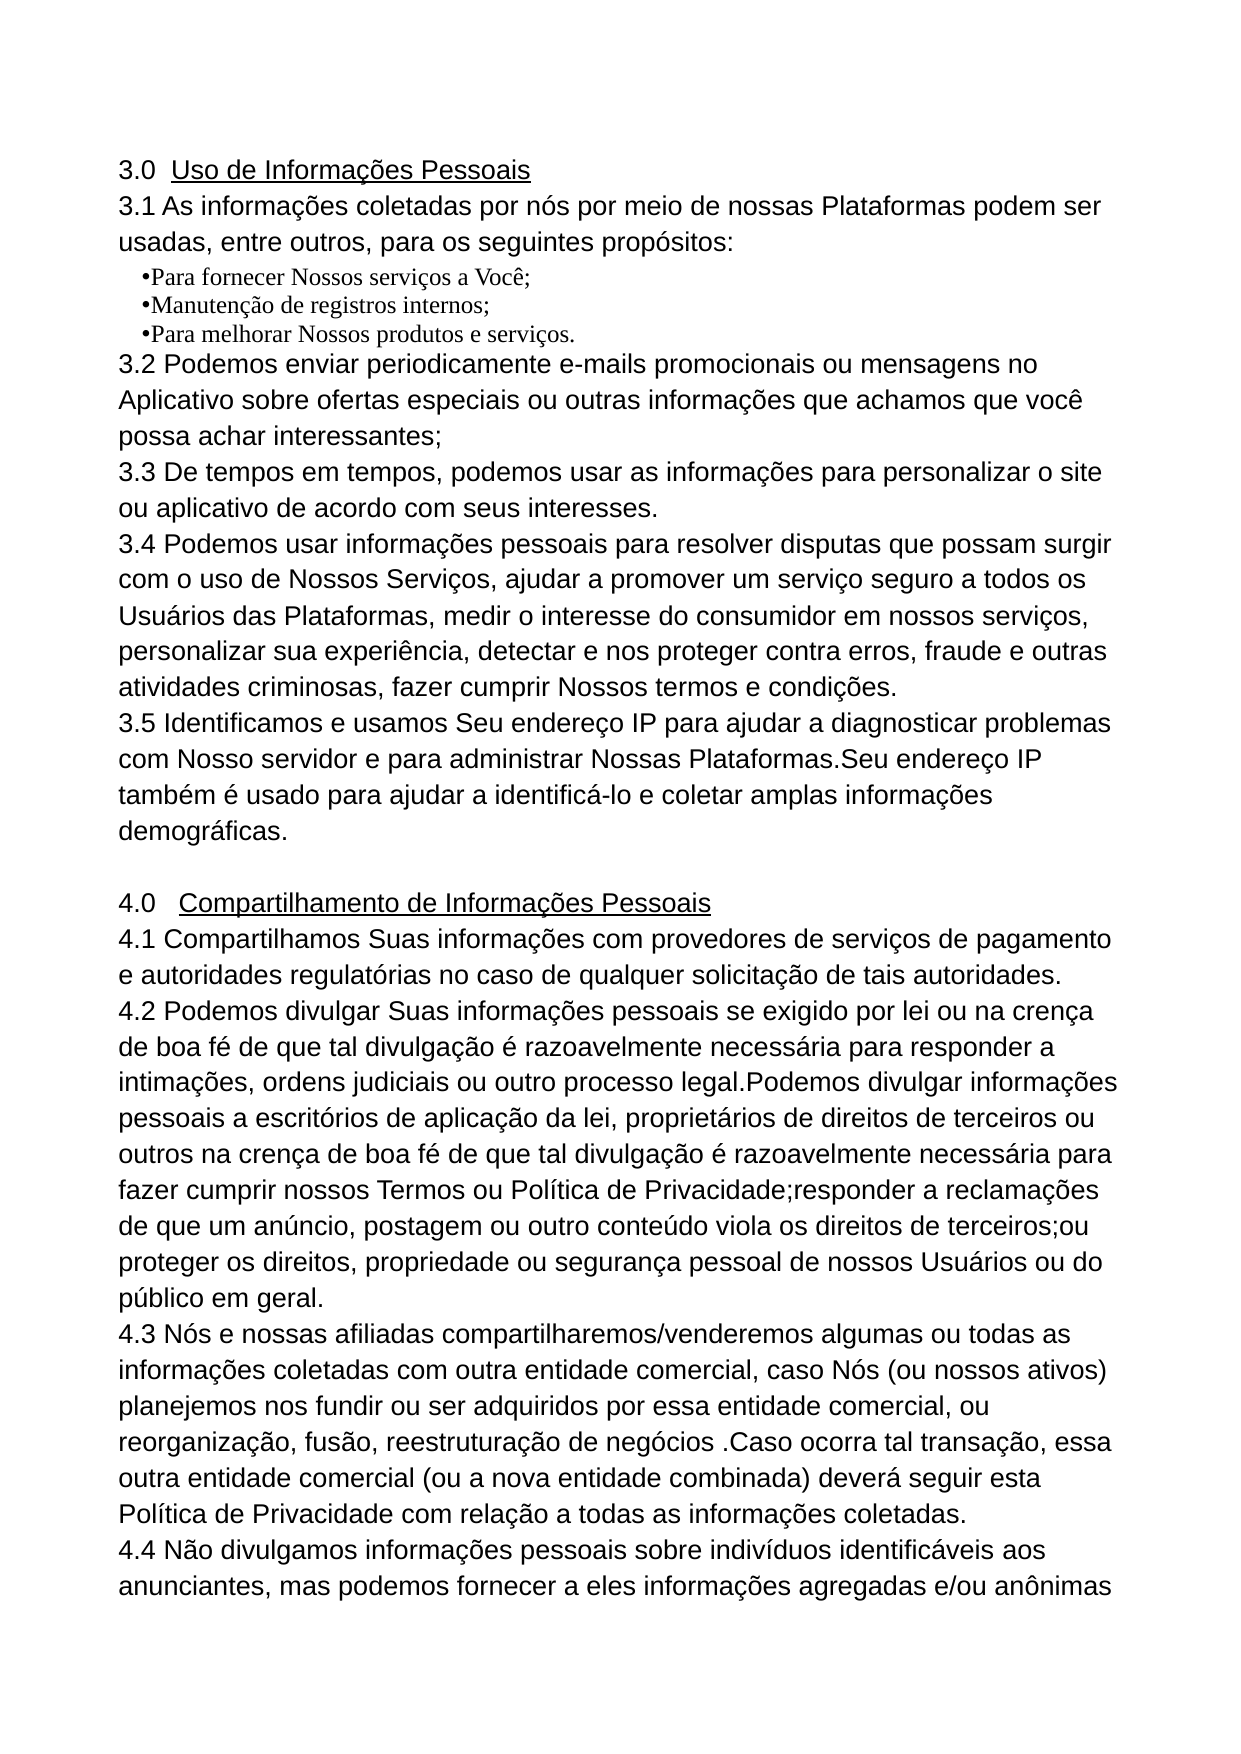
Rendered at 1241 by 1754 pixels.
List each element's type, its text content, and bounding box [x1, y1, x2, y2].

text 4.3 Nós e nossas afiliadas compartilharemos/venderemos algumas ou todas as informações coletadas com outra entidade comercial, caso Nós (ou nossos ativos) planejemos nos fundir ou ser adquiridos por essa entidade comercial, ou reorganização, fusão, reestruturação de negócios .Caso ocorra tal transação, essa outra entidade comercial (ou a nova entidade combinada) deverá seguir esta Política de Privacidade com relação a todas as informações coletadas. [118, 1318, 1122, 1529]
text 4.2 Podemos divulgar Suas informações pessoais se exigido por lei ou na crença de boa fé de que tal divulgação é razoavelmente necessária para responder a intimações, ordens judiciais ou outro processo legal.Podemos divulgar informações pessoais a escritórios de aplicação da lei, proprietários de direitos de terceiros ou outros na crença de boa fé de que tal divulgação é razoavelmente necessária para fazer cumprir nossos Termos ou Política de Privacidade;responder a reclamações de que um anúncio, postagem ou outro conteúdo viola os direitos de terceiros;ou proteger os direitos, propriedade ou segurança pessoal de nossos Usuários ou do público em geral. [118, 994, 1122, 1313]
text 3.1 As informações coletadas por nós por meio de nossas Plataformas podem ser usadas, entre outros, para os seguintes propósitos: [118, 190, 1122, 257]
list Para melhorar Nossos produtos e serviços. [118, 319, 1122, 348]
text 3.4 Podemos usar informações pessoais para resolver disputas que possam surgir com o uso de Nossos Serviços, ajudar a promover um serviço seguro a todos os Usuários das Plataformas, medir o interesse do consumidor em nossos serviços, personalizar sua experiência, detectar e nos proteger contra erros, fraude e outras atividades criminosas, fazer cumprir Nossos termos e condições. [118, 528, 1122, 703]
text 3.2 Podemos enviar periodicamente e-mails promocionais ou mensagens no Aplicativo sobre ofertas especiais ou outras informações que achamos que você possa achar interessantes; [118, 348, 1122, 451]
list Para fornecer Nossos serviços a Você; [118, 262, 1122, 290]
text 3.3 De tempos em tempos, podemos usar as informações para personalizar o site ou aplicativo de acordo com seus interesses. [118, 456, 1122, 523]
text 4.1 Compartilhamos Suas informações com provedores de serviços de pagamento e autoridades regulatórias no caso de qualquer solicitação de tais autoridades. [118, 923, 1122, 990]
text 3.5 Identificamos e usamos Seu endereço IP para ajudar a diagnosticar problemas com Nosso servidor e para administrar Nossas Plataformas.Seu endereço IP também é usado para ajudar a identificá-lo e coletar amplas informações demográficas. [118, 707, 1122, 846]
list Manutenção de registros internos; [118, 290, 1122, 319]
text 4.4 Não divulgamos informações pessoais sobre indivíduos identificáveis ​​aos anunciantes, mas podemos fornecer a eles informações agregadas e/ou anônimas [118, 1534, 1122, 1601]
text 3.0 Uso de Informações Pessoais [118, 154, 1122, 185]
text 4.0 Compartilhamento de Informações Pessoais [118, 887, 1122, 918]
